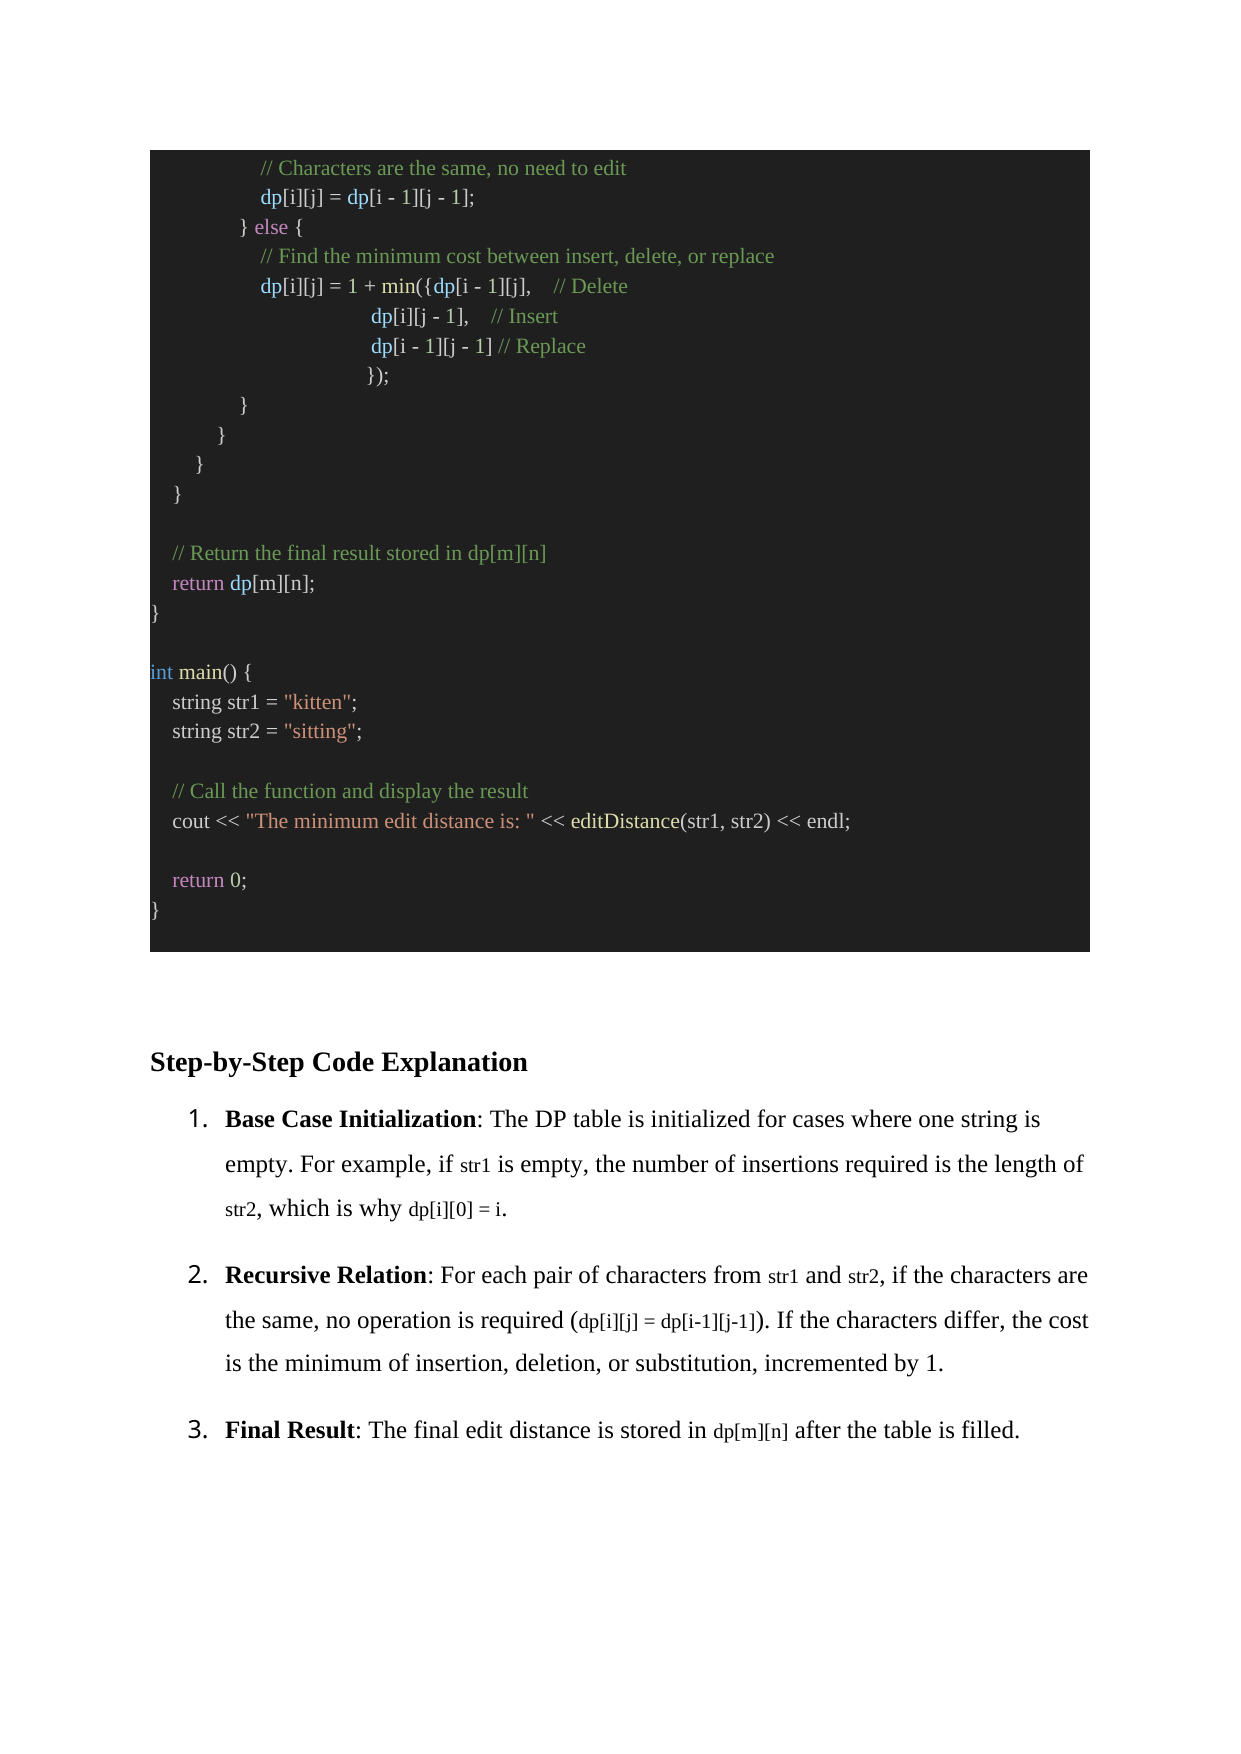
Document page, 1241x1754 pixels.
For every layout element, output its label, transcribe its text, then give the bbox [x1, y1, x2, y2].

text dp[i][j] = 1 + min({dp[i - 1][j], // Delete [150, 269, 1090, 298]
text } [150, 892, 1090, 922]
text cout << "The minimum edit distance is: " << editDistance(str1, str2) << endl; [150, 803, 1090, 833]
text // Find the minimum cost between insert, delete, or replace [150, 239, 1090, 269]
text } [150, 417, 1090, 447]
text }); [150, 358, 1090, 387]
text } else { [150, 209, 1090, 239]
list Final Result: The final edit distance is stored in dp[m][n] after the table is filled. [187, 1412, 1090, 1446]
text int main() { [150, 655, 1090, 684]
text } [150, 447, 1090, 477]
text // Call the function and display the result [150, 773, 1090, 803]
list Recursive Relation: For each pair of characters from str1 and str2, if the characters are the same, no operation is required (dp[i][j] = dp[i-1][j-1]). If the characters differ, the cost is the minimum of insertion, deletion, or substitution, incremented by 1. [187, 1257, 1090, 1377]
text string str2 = "sitting"; [150, 714, 1090, 744]
text dp[i][j] = dp[i - 1][j - 1]; [150, 180, 1090, 209]
text } [150, 477, 1090, 506]
text // Return the final result stored in dp[m][n] [150, 536, 1090, 566]
text return dp[m][n]; [150, 566, 1090, 595]
text // Characters are the same, no need to edit [150, 150, 1090, 180]
list Base Case Initialization: The DP table is initialized for cases where one string is empty. For example, if str1 is empty, the number of insertions required is the length of str2, which is why dp[i][0] = i. [187, 1101, 1090, 1221]
text return 0; [150, 862, 1090, 892]
text string str1 = "kitten"; [150, 684, 1090, 714]
text dp[i - 1][j - 1] // Replace [150, 328, 1090, 358]
text } [150, 595, 1090, 625]
text dp[i][j - 1], // Insert [150, 298, 1090, 328]
subtitle Step-by-Step Code Explanation [150, 968, 1090, 1077]
text } [150, 387, 1090, 417]
